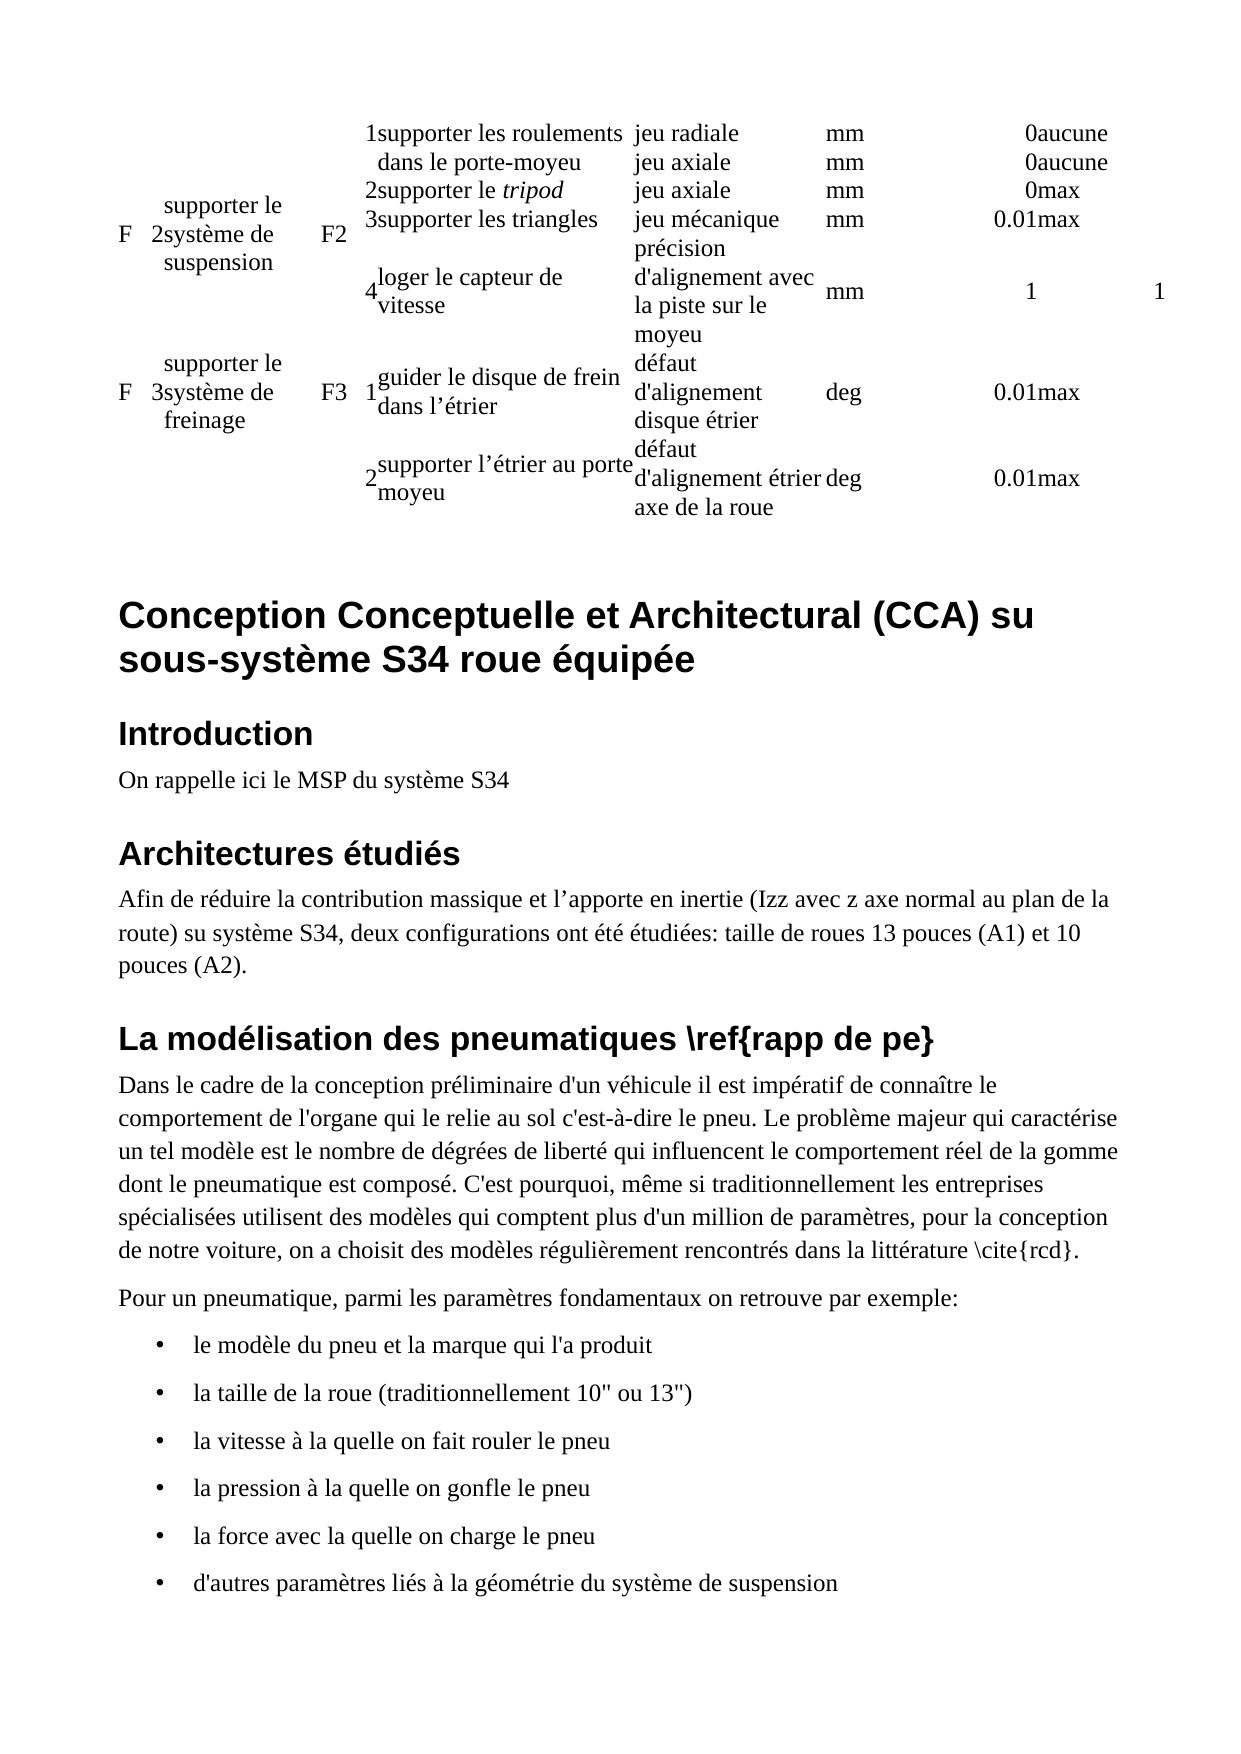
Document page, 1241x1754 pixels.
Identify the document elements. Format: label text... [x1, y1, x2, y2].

subtitle Architectures étudiés [118, 833, 1122, 872]
list le modèle du pneu et la marque qui l'a produit [156, 1331, 1122, 1359]
table_cell [1165, 434, 1240, 521]
table_cell défaut d'alignement étrier axe de la roue [634, 434, 826, 521]
table_cell supporter le système de suspension [164, 118, 321, 348]
table_cell mm [826, 204, 930, 233]
table_cell 0.01 [930, 434, 1037, 521]
list la force avec la quelle on charge le pneu [156, 1521, 1122, 1550]
subtitle La modélisation des pneumatiques \ref{rapp de pe} [118, 1019, 1122, 1058]
table_cell [1165, 147, 1240, 176]
subtitle Introduction [118, 714, 1122, 752]
table_cell mm [826, 147, 930, 176]
table_cell précision d'alignement avec la piste sur le moyeu [634, 233, 826, 348]
table_cell 3 [356, 204, 377, 233]
table_cell 0.01 [930, 348, 1037, 434]
table_cell F3 [321, 348, 356, 434]
text Afin de réduire la contribution massique et l’apporte en inertie (Izz avec z axe normal au plan de la route) su système S34, deux configurations ont été étudiées: taille de roues 13 pouces (A1) et 10 pouces (A2). [118, 884, 1122, 979]
table_cell 0 [930, 118, 1037, 147]
table_cell mm [826, 118, 930, 147]
table_cell supporter le tripod [377, 176, 634, 204]
list la pression à la quelle on gonfle le pneu [156, 1473, 1122, 1502]
table_cell défaut d'alignement disque étrier [634, 348, 826, 434]
table_cell supporter le système de freinage [164, 348, 321, 434]
table_cell deg [826, 348, 930, 434]
table_cell 0.01 [930, 204, 1037, 233]
list la taille de la roue (traditionnellement 10" ou 13") [156, 1378, 1122, 1407]
table_cell 4 [356, 233, 377, 348]
table_cell [1165, 233, 1240, 348]
table_cell F [118, 118, 142, 348]
table_cell max [1037, 348, 1165, 434]
table_cell F2 [321, 118, 356, 348]
table_cell guider le disque de frein dans l’étrier [377, 348, 634, 434]
table_cell 2 [142, 118, 163, 348]
table_cell 0 [930, 147, 1037, 176]
table_cell jeu mécanique [634, 204, 826, 233]
table_cell F [118, 348, 142, 434]
list d'autres paramètres liés à la géométrie du système de suspension [156, 1568, 1122, 1597]
text Dans le cadre de la conception préliminaire d'un véhicule il est impératif de connaître le comportement de l'organe qui le relie au sol c'est-à-dire le pneu. Le problème majeur qui caractérise un tel modèle est le nombre de dégrées de liberté qui influencent le comportement réel de la gomme dont le pneumatique est composé. C'est pourquoi, même si traditionnellement les entreprises spécialisées utilisent des modèles qui comptent plus d'un million de paramètres, pour la conception de notre voiture, on a choisit des modèles régulièrement rencontrés dans la littérature \cite{rcd}. [118, 1070, 1122, 1264]
table_cell supporter les triangles [377, 204, 634, 233]
list la vitesse à la quelle on fait rouler le pneu [156, 1426, 1122, 1454]
table_cell jeu radiale [634, 118, 826, 147]
table_cell [1165, 204, 1240, 233]
table_cell max [1037, 176, 1165, 204]
table_cell jeu axiale [634, 147, 826, 176]
table_cell aucune [1037, 147, 1165, 176]
table_cell max [1037, 434, 1165, 521]
table_cell aucune [1037, 118, 1165, 147]
table_cell deg [826, 434, 930, 521]
table_cell 2 [356, 176, 377, 204]
text Pour un pneumatique, parmi les paramètres fondamentaux on retrouve par exemple: [118, 1283, 1122, 1312]
text On rappelle ici le MSP du système S34 [118, 765, 1122, 794]
table_cell mm [826, 176, 930, 204]
table_cell supporter l’étrier au porte moyeu [377, 434, 634, 521]
table_cell 1 [1037, 233, 1165, 348]
table_cell 2 [356, 434, 377, 521]
table_cell supporter les roulements dans le porte-moyeu [377, 118, 634, 176]
table_cell 3 [142, 348, 163, 434]
table_cell [1165, 118, 1240, 147]
table_cell 1 [930, 233, 1037, 348]
table_cell max [1037, 204, 1165, 233]
table_cell mm [826, 233, 930, 348]
table_cell [1165, 176, 1240, 204]
table_cell [356, 147, 377, 176]
table_cell jeu axiale [634, 176, 826, 204]
table_cell [1165, 348, 1240, 434]
table_cell 0 [930, 176, 1037, 204]
subtitle Conception Conceptuelle et Architectural (CCA) su sous-système S34 roue équipée [118, 593, 1122, 681]
table_cell 1 [356, 348, 377, 434]
table_cell 1 [356, 118, 377, 147]
table_cell loger le capteur de vitesse [377, 233, 634, 348]
